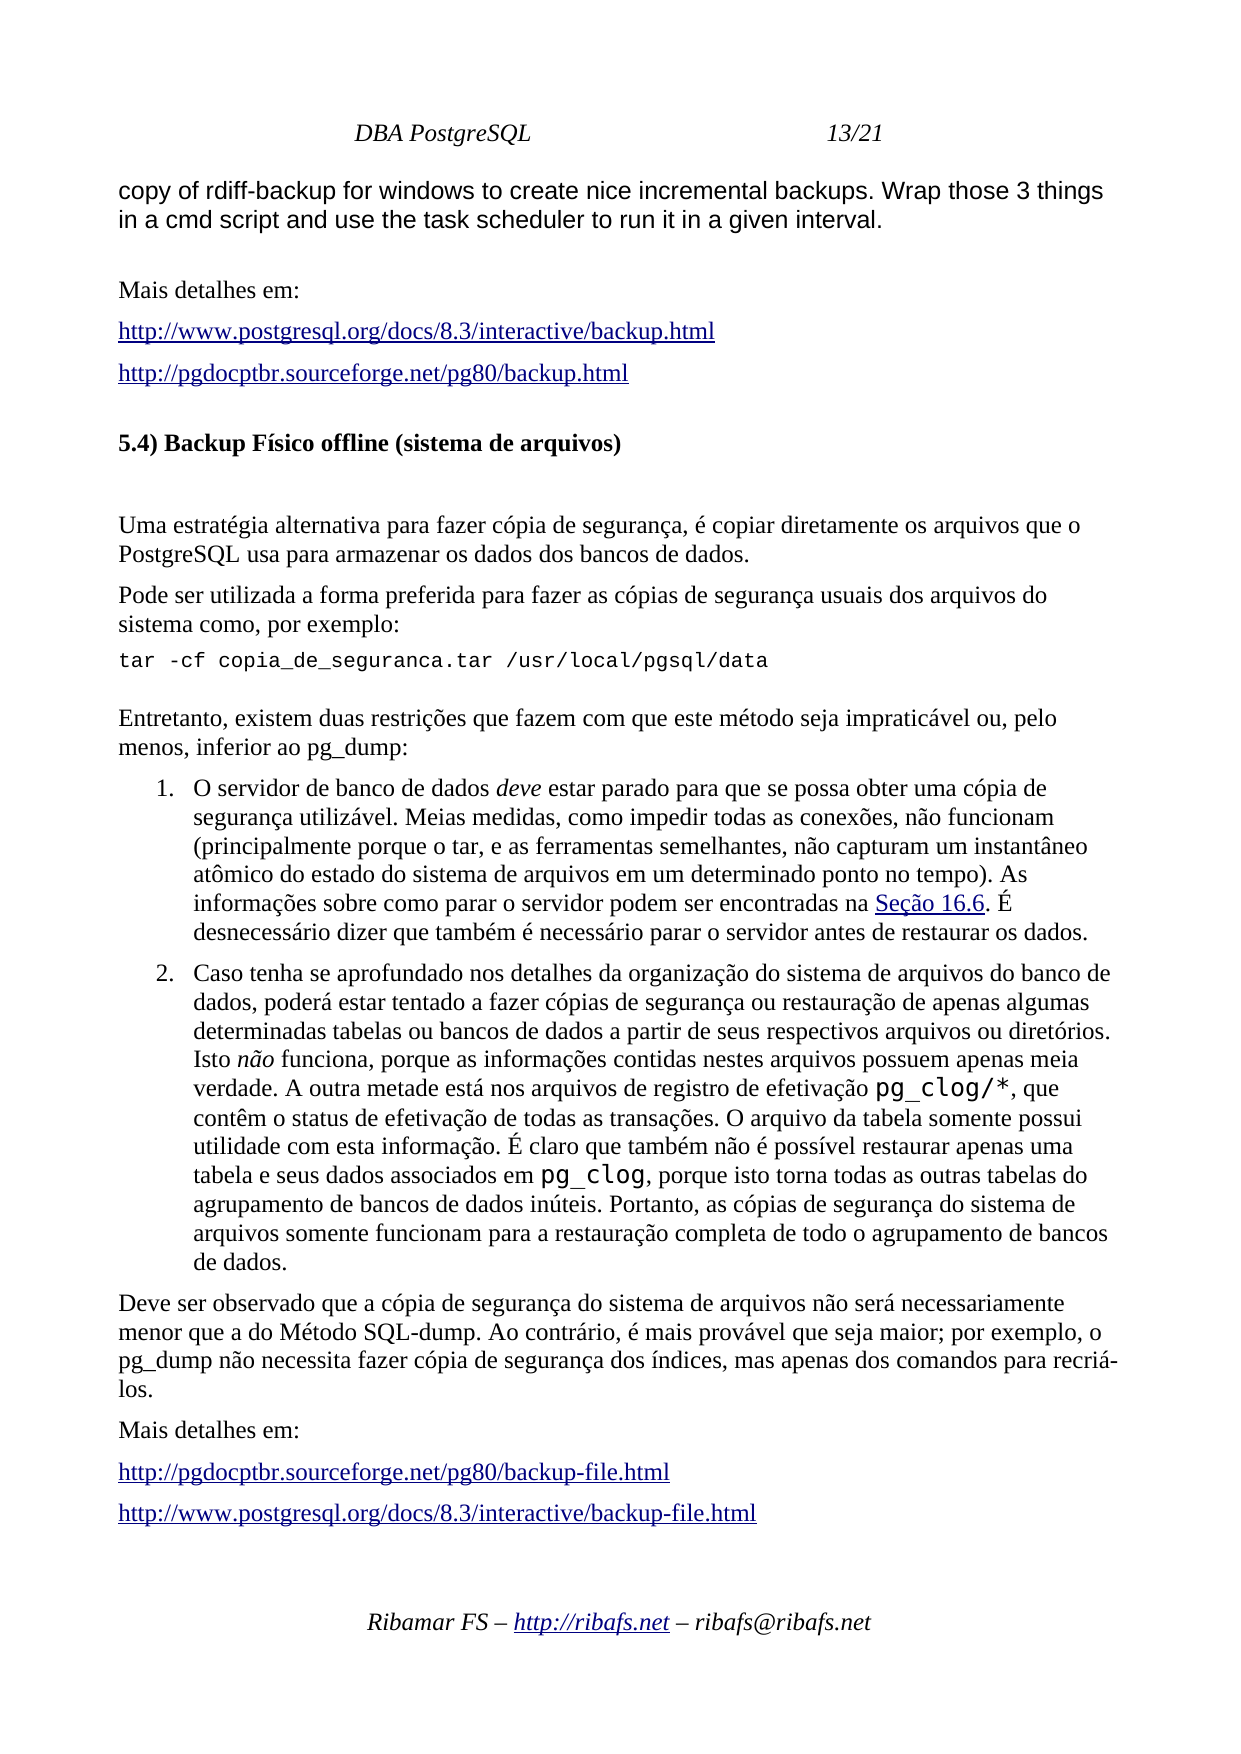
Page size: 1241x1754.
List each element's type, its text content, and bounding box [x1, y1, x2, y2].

text Pode ser utilizada a forma preferida para fazer as cópias de segurança usuais dos arquivos do sistema como, por exemplo: [118, 580, 1122, 638]
text Mais detalhes em: [118, 246, 1122, 304]
text 5.4) Backup Físico offline (sistema de arquivos) [118, 399, 1122, 456]
text Uma estratégia alternativa para fazer cópia de segurança, é copiar diretamente os arquivos que o PostgreSQL usa para armazenar os dados dos bancos de dados. [118, 510, 1122, 568]
text Entretanto, existem duas restrições que fazem com que este método seja impraticável ou, pelo menos, inferior ao pg_dump: [118, 703, 1122, 761]
text http://pgdocptbr.sourceforge.net/pg80/backup.html [118, 358, 1122, 386]
list Caso tenha se aprofundado nos detalhes da organização do sistema de arquivos do banco de dados, poderá estar tentado a fazer cópias de segurança ou restauração de apenas algumas determinadas tabelas ou bancos de dados a partir de seus respectivos arquivos ou diretórios. Isto não funciona, porque as informações contidas nestes arquivos possuem apenas meia verdade. A outra metade está nos arquivos de registro de efetivação pg_clog/*, que contêm o status de efetivação de todas as transações. O arquivo da tabela somente possui utilidade com esta informação. É claro que também não é possível restaurar apenas uma tabela e seus dados associados em pg_clog, porque isto torna todas as outras tabelas do agrupamento de bancos de dados inúteis. Portanto, as cópias de segurança do sistema de arquivos somente funcionam para a restauração completa de todo o agrupamento de bancos de dados. [156, 958, 1122, 1276]
text Mais detalhes em: [118, 1416, 1122, 1444]
text http://www.postgresql.org/docs/8.3/interactive/backup-file.html [118, 1498, 1122, 1527]
text copy of rdiff-backup for windows to create nice incremental backups. Wrap those 3 things in a cmd script and use the task scheduler to run it in a given interval. [118, 176, 1122, 234]
text tar -cf copia_de_seguranca.tar /usr/local/pgsql/data [118, 650, 1122, 674]
text http://www.postgresql.org/docs/8.3/interactive/backup.html [118, 316, 1122, 345]
text http://pgdocptbr.sourceforge.net/pg80/backup-file.html [118, 1457, 1122, 1486]
text Deve ser observado que a cópia de segurança do sistema de arquivos não será necessariamente menor que a do Método SQL-dump. Ao contrário, é mais provável que seja maior; por exemplo, o pg_dump não necessita fazer cópia de segurança dos índices, mas apenas dos comandos para recriá-los. [118, 1288, 1122, 1403]
list O servidor de banco de dados deve estar parado para que se possa obter uma cópia de segurança utilizável. Meias medidas, como impedir todas as conexões, não funcionam (principalmente porque o tar, e as ferramentas semelhantes, não capturam um instantâneo atômico do estado do sistema de arquivos em um determinado ponto no tempo). As informações sobre como parar o servidor podem ser encontradas na Seção 16.6. É desnecessário dizer que também é necessário parar o servidor antes de restaurar os dados. [156, 773, 1122, 946]
